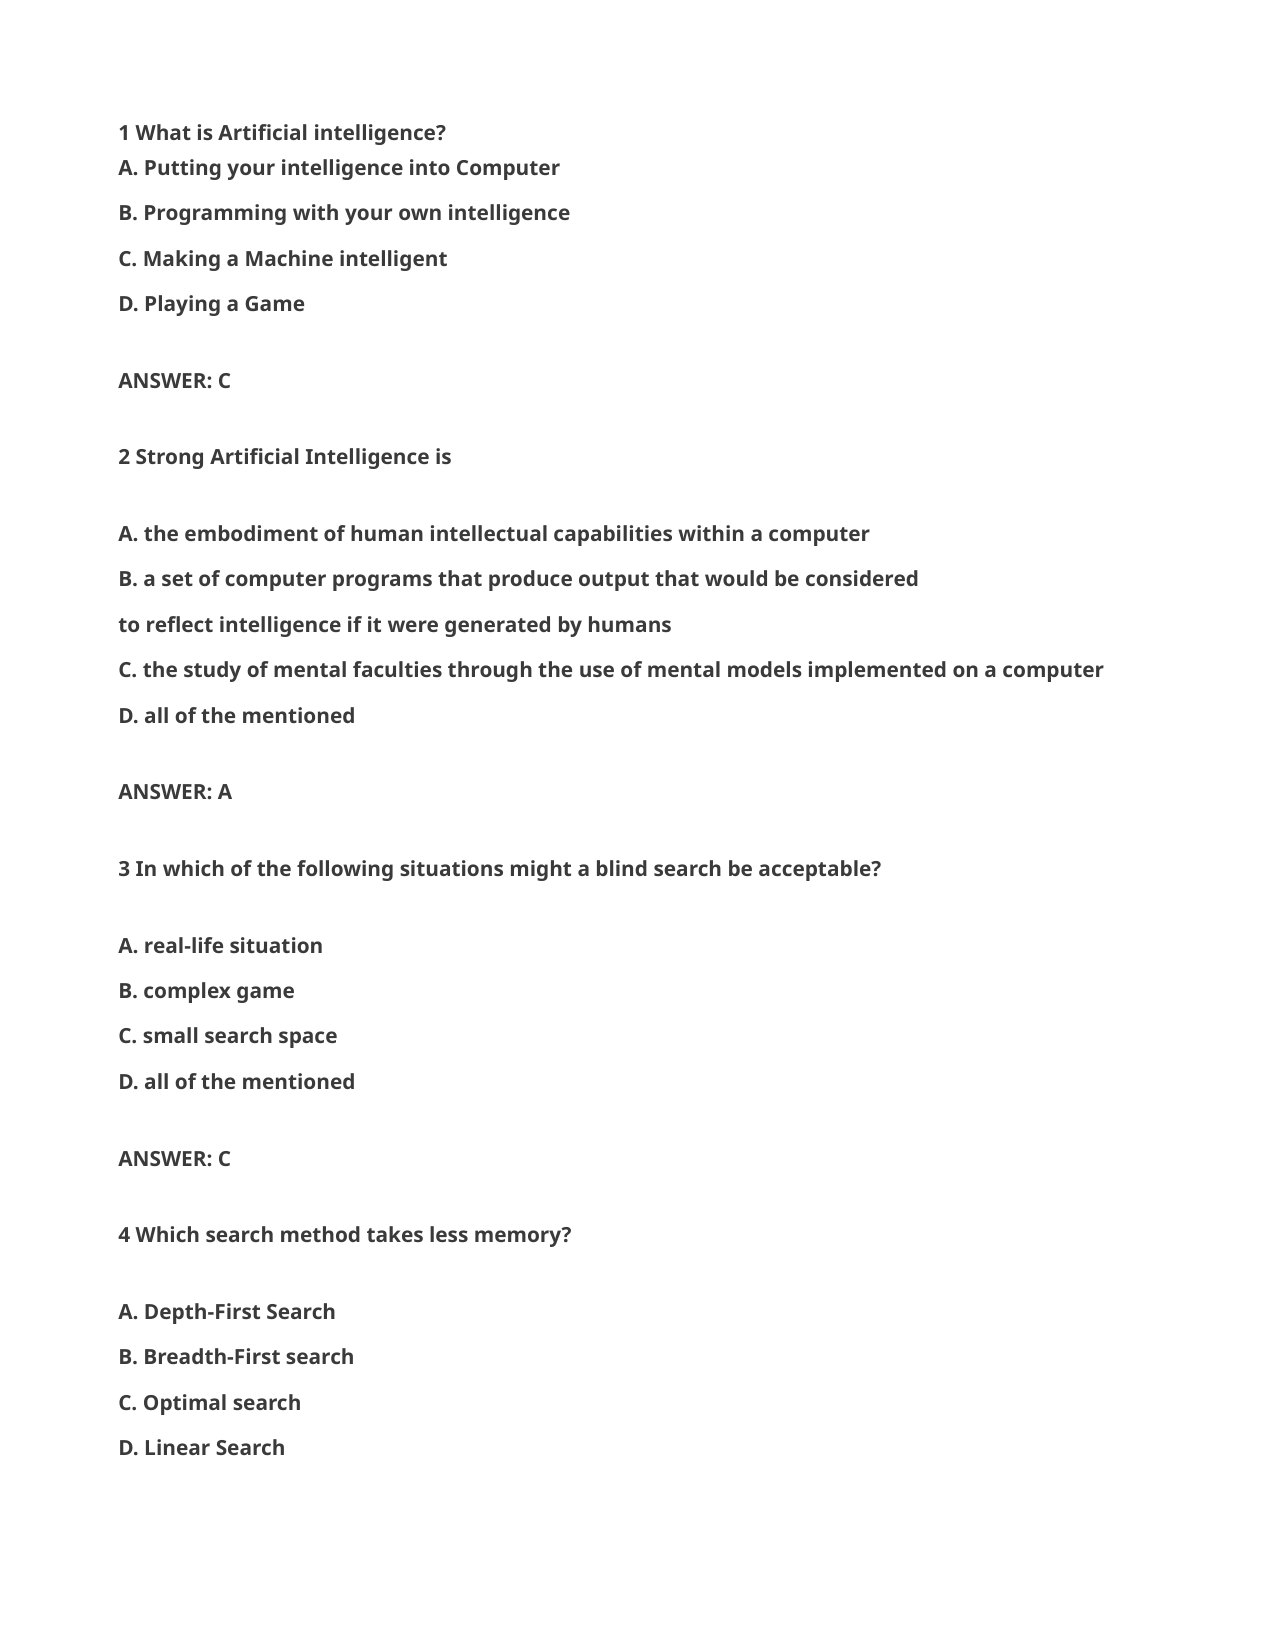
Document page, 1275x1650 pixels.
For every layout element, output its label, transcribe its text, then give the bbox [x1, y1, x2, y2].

subtitle A. the embodiment of human intellectual capabilities within a computer B. a set of computer programs that produce output that would be considered to reflect intelligence if it were generated by humans C. the study of mental faculties through the use of mental models implemented on a computer D. all of the mentioned [118, 519, 1157, 729]
subtitle A. Putting your intelligence into Computer B. Programming with your own intelligence C. Making a Machine intelligent D. Playing a Game [118, 153, 1157, 317]
subtitle ANSWER: C [118, 366, 1157, 394]
subtitle 1 What is Artificial intelligence? [118, 118, 1157, 147]
subtitle 4 Which search method takes less memory? [118, 1220, 1157, 1249]
subtitle A. real-life situation B. complex game C. small search space D. all of the mentioned [118, 931, 1157, 1095]
subtitle 2 Strong Artificial Intelligence is [118, 442, 1157, 471]
subtitle 3 In which of the following situations might a blind search be acceptable? [118, 854, 1157, 882]
subtitle A. Depth-First Search B. Breadth-First search C. Optimal search D. Linear Search [118, 1297, 1157, 1462]
subtitle ANSWER: C [118, 1144, 1157, 1172]
subtitle ANSWER: A [118, 777, 1157, 806]
